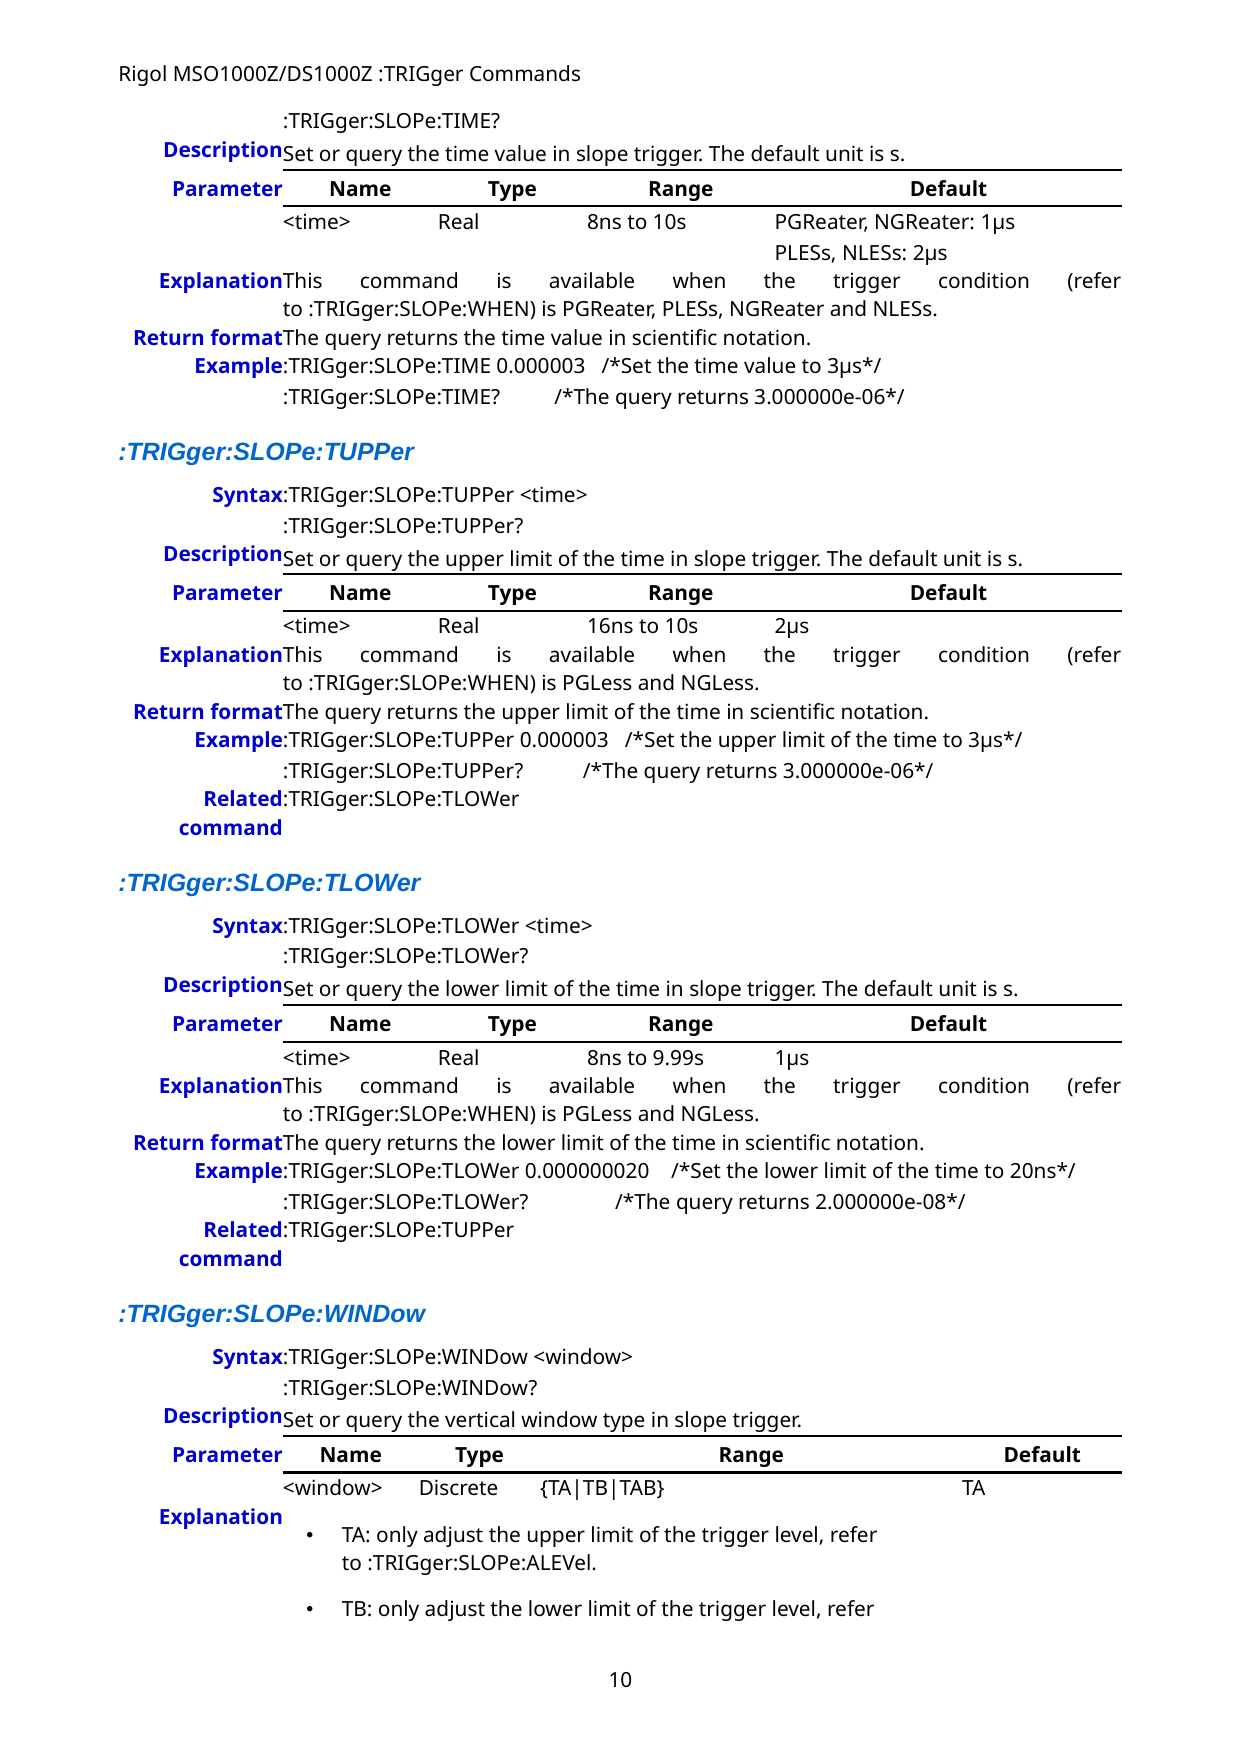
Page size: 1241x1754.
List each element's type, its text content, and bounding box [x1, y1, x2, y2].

table_cell :TRIGger:SLOPe:TLOWer [283, 784, 1122, 841]
table_cell The query returns the lower limit of the time in scientific notation. [283, 1128, 1122, 1156]
table_header Syntax [118, 480, 283, 539]
table_cell Discrete [419, 1474, 540, 1502]
table_cell This command is available when the trigger condition (refer to :TRIGger:SLOPe:WHEN) is PGLess and NGLess. [283, 640, 1122, 697]
table_cell Description [118, 135, 283, 169]
table_cell Explanation [118, 1071, 283, 1128]
table_cell Name [283, 575, 438, 609]
subtitle :TRIGger:SLOPe:WINDow [118, 1299, 1122, 1327]
table_cell Set or query the lower limit of the time in slope trigger. The default unit is s. [283, 970, 1122, 1004]
subtitle :TRIGger:SLOPe:TLOWer [118, 868, 1122, 896]
table_cell Related command [118, 784, 283, 841]
table_cell Parameter [118, 573, 283, 609]
table_cell [118, 205, 283, 266]
table_cell Type [438, 171, 587, 205]
table_cell TA: only adjust the upper limit of the trigger level, refer to :TRIGger:SLOPe:ALEVel. TB: only adjust the lower limit of the trigger level, refer [283, 1502, 1122, 1623]
table_cell 8ns to 9.99s [587, 1043, 774, 1071]
table_cell 2μs [774, 612, 1122, 640]
table_cell Type [419, 1437, 540, 1471]
table_cell Range [587, 1006, 774, 1041]
table_cell [118, 1041, 283, 1071]
table_header Syntax [118, 1342, 283, 1401]
table_cell Explanation [118, 266, 283, 323]
table_header :TRIGger:SLOPe:TLOWer <time> :TRIGger:SLOPe:TLOWer? [283, 911, 1122, 970]
table_cell Example [118, 1156, 283, 1215]
table_header Syntax [118, 106, 283, 135]
table_cell Name [283, 1006, 438, 1041]
table_cell Set or query the upper limit of the time in slope trigger. The default unit is s. [283, 539, 1122, 573]
table_header :TRIGger:SLOPe:WINDow <window> :TRIGger:SLOPe:WINDow? [283, 1342, 1122, 1401]
table_cell Return format [118, 697, 283, 725]
table_cell Real [438, 612, 587, 640]
table_cell <time> [283, 612, 438, 640]
table_cell Range [587, 575, 774, 609]
table_cell Set or query the time value in slope trigger. The default unit is s. [283, 135, 1122, 169]
table_cell The query returns the upper limit of the time in scientific notation. [283, 697, 1122, 725]
table_cell :TRIGger:SLOPe:TIME 0.000003 /*Set the time value to 3μs*/ :TRIGger:SLOPe:TIME? /*The query returns 3.000000e-06*/ [283, 351, 1122, 410]
table_cell The query returns the time value in scientific notation. [283, 323, 1122, 351]
table_cell Explanation [118, 1502, 283, 1623]
table_cell Type [438, 1006, 587, 1041]
table_cell Range [587, 171, 774, 205]
table_cell Description [118, 539, 283, 573]
table_cell <time> [283, 1043, 438, 1071]
table_cell Real [438, 207, 587, 266]
table_cell <time> [283, 207, 438, 266]
table_cell Range [540, 1437, 962, 1471]
table_cell <window> [283, 1474, 418, 1502]
table_cell Name [283, 171, 438, 205]
table_cell Set or query the vertical window type in slope trigger. [283, 1401, 1122, 1435]
table_cell Return format [118, 1128, 283, 1156]
table_cell Example [118, 351, 283, 410]
table_cell Parameter [118, 1004, 283, 1041]
table_cell Related command [118, 1215, 283, 1272]
table_header Syntax [118, 911, 283, 970]
table_cell :TRIGger:SLOPe:TUPPer 0.000003 /*Set the upper limit of the time to 3μs*/ :TRIGger:SLOPe:TUPPer? /*The query returns 3.000000e-06*/ [283, 725, 1122, 784]
table_header :TRIGger:SLOPe:TIME <time> :TRIGger:SLOPe:TIME? [283, 106, 1122, 135]
table_cell Real [438, 1043, 587, 1071]
table_cell Default [774, 575, 1122, 609]
table_cell :TRIGger:SLOPe:TUPPer [283, 1215, 1122, 1272]
table_cell Description [118, 1401, 283, 1435]
table_cell 1μs [774, 1043, 1122, 1071]
table_cell Default [774, 171, 1122, 205]
table_cell 8ns to 10s [587, 207, 774, 266]
table_cell [118, 1471, 283, 1502]
table_cell PGReater, NGReater: 1μs PLESs, NLESs: 2μs [774, 207, 1122, 266]
table_cell 16ns to 10s [587, 612, 774, 640]
table_cell Description [118, 970, 283, 1004]
table_cell Default [774, 1006, 1122, 1041]
table_cell {TA|TB|TAB} [540, 1474, 962, 1502]
table_cell [118, 610, 283, 640]
table_cell Type [438, 575, 587, 609]
table_cell This command is available when the trigger condition (refer to :TRIGger:SLOPe:WHEN) is PGReater, PLESs, NGReater and NLESs. [283, 266, 1122, 323]
subtitle :TRIGger:SLOPe:TUPPer [118, 437, 1122, 466]
table_cell Default [962, 1437, 1122, 1471]
table_header :TRIGger:SLOPe:TUPPer <time> :TRIGger:SLOPe:TUPPer? [283, 480, 1122, 539]
table_cell Parameter [118, 1435, 283, 1471]
table_cell Explanation [118, 640, 283, 697]
table_cell Name [283, 1437, 418, 1471]
table_cell Return format [118, 323, 283, 351]
table_cell Example [118, 725, 283, 784]
table_cell TA [962, 1474, 1122, 1502]
table_cell This command is available when the trigger condition (refer to :TRIGger:SLOPe:WHEN) is PGLess and NGLess. [283, 1071, 1122, 1128]
table_cell Parameter [118, 169, 283, 205]
table_cell :TRIGger:SLOPe:TLOWer 0.000000020 /*Set the lower limit of the time to 20ns*/ :TRIGger:SLOPe:TLOWer? /*The query returns 2.000000e-08*/ [283, 1156, 1122, 1215]
